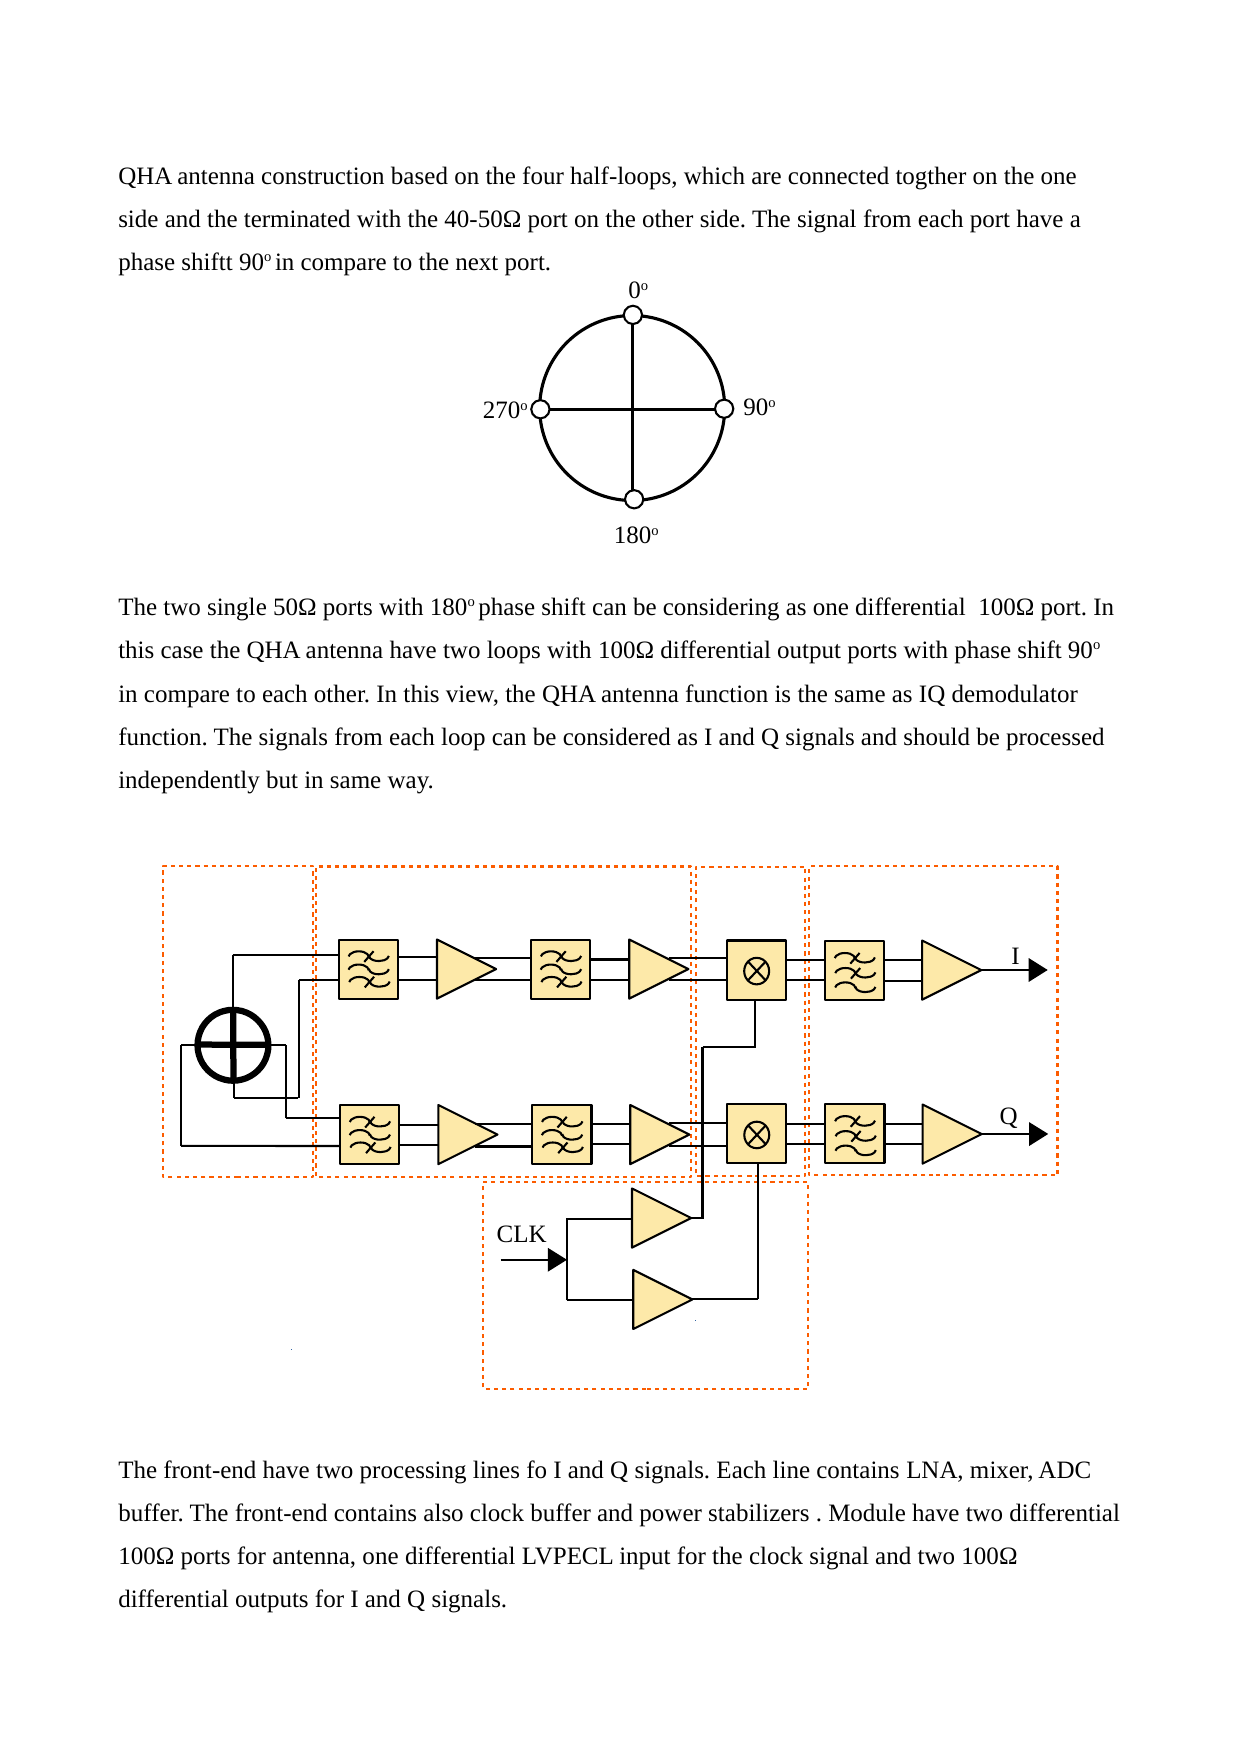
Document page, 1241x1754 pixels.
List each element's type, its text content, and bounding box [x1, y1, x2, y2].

text QHA antenna construction based on the four half-loops, which are connected togther on the one side and the terminated with the 40-50Ω port on the other side. The signal from each port have a phase shiftt 90o in compare to the next port. [118, 161, 1122, 276]
text The front-end have two processing lines fo I and Q signals. Each line contains LNA, mixer, ADC buffer. The front-end contains also clock buffer and power stabilizers . Module have two differential 100Ω ports for antenna, one differential LVPECL input for the clock signal and two 100Ω differential outputs for I and Q signals. [118, 1455, 1122, 1613]
text The two single 50Ω ports with 180o phase shift can be considering as one differential 100Ω port. In this case the QHA antenna have two loops with 100Ω differential output ports with phase shift 90o in compare to each other. In this view, the QHA antenna function is the same as IQ demodulator function. The signals from each loop can be considered as I and Q signals and should be processed independently but in same way. [118, 592, 1122, 794]
